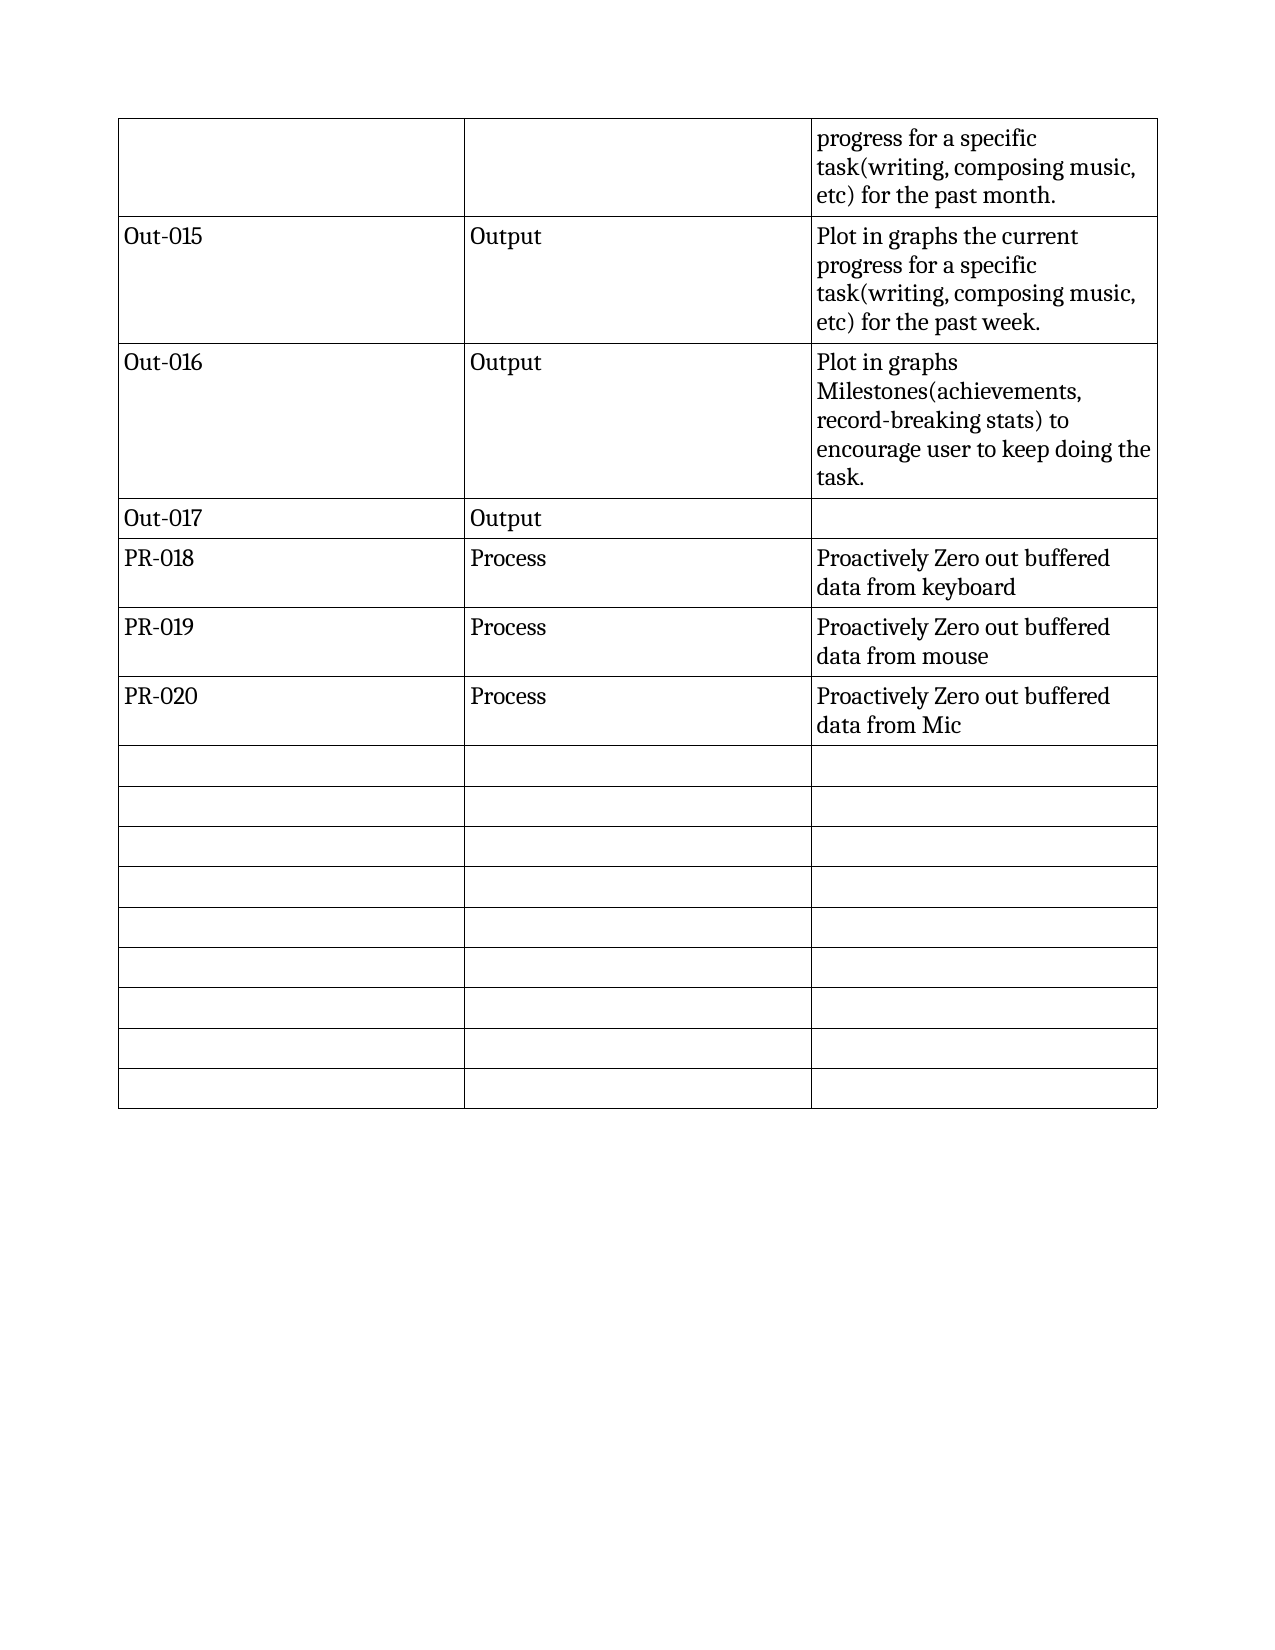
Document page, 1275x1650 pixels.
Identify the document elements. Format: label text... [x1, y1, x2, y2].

table_cell [119, 1029, 464, 1068]
table_cell [465, 787, 811, 826]
table_cell [465, 988, 811, 1027]
table_cell [119, 746, 464, 786]
table_cell [812, 948, 1157, 987]
table_cell PR-020 [119, 677, 464, 745]
table_cell progress for a specific task(writing, composing music, etc) for the past month. [812, 119, 1157, 216]
table_cell [465, 827, 811, 866]
table_cell Out-017 [119, 499, 464, 538]
table_cell Plot in graphs Milestones(achievements, record-breaking stats) to encourage user to keep doing the task. [812, 344, 1157, 498]
table_cell [465, 1069, 811, 1108]
table_cell [119, 988, 464, 1027]
table_cell Process [465, 608, 811, 676]
table_cell [812, 1029, 1157, 1068]
table_cell [812, 908, 1157, 947]
table_cell Out-016 [119, 344, 464, 498]
table_cell [812, 746, 1157, 786]
table_cell [119, 827, 464, 866]
table_cell [465, 908, 811, 947]
table_cell [465, 746, 811, 786]
table_cell [465, 867, 811, 907]
table_cell [465, 948, 811, 987]
table_cell Process [465, 539, 811, 607]
table_cell PR-018 [119, 539, 464, 607]
table_cell Proactively Zero out buffered data from mouse [812, 608, 1157, 676]
table_cell [119, 119, 464, 216]
table_cell Output [465, 499, 811, 538]
table_cell [119, 787, 464, 826]
table_cell PR-019 [119, 608, 464, 676]
table_cell [812, 867, 1157, 907]
table_cell Process [465, 677, 811, 745]
table_cell [812, 988, 1157, 1027]
table_cell [119, 908, 464, 947]
table_cell Out-015 [119, 217, 464, 342]
table_cell Proactively Zero out buffered data from keyboard [812, 539, 1157, 607]
table_cell [812, 499, 1157, 538]
table_cell [812, 787, 1157, 826]
table_cell Plot in graphs the current progress for a specific task(writing, composing music, etc) for the past week. [812, 217, 1157, 342]
table_cell Proactively Zero out buffered data from Mic [812, 677, 1157, 745]
table_cell [465, 1029, 811, 1068]
table_cell [465, 119, 811, 216]
table_cell [119, 1069, 464, 1108]
table_cell [119, 948, 464, 987]
table_cell Output [465, 344, 811, 498]
table_cell [812, 827, 1157, 866]
table_cell [119, 867, 464, 907]
table_cell Output [465, 217, 811, 342]
table_cell [812, 1069, 1157, 1108]
